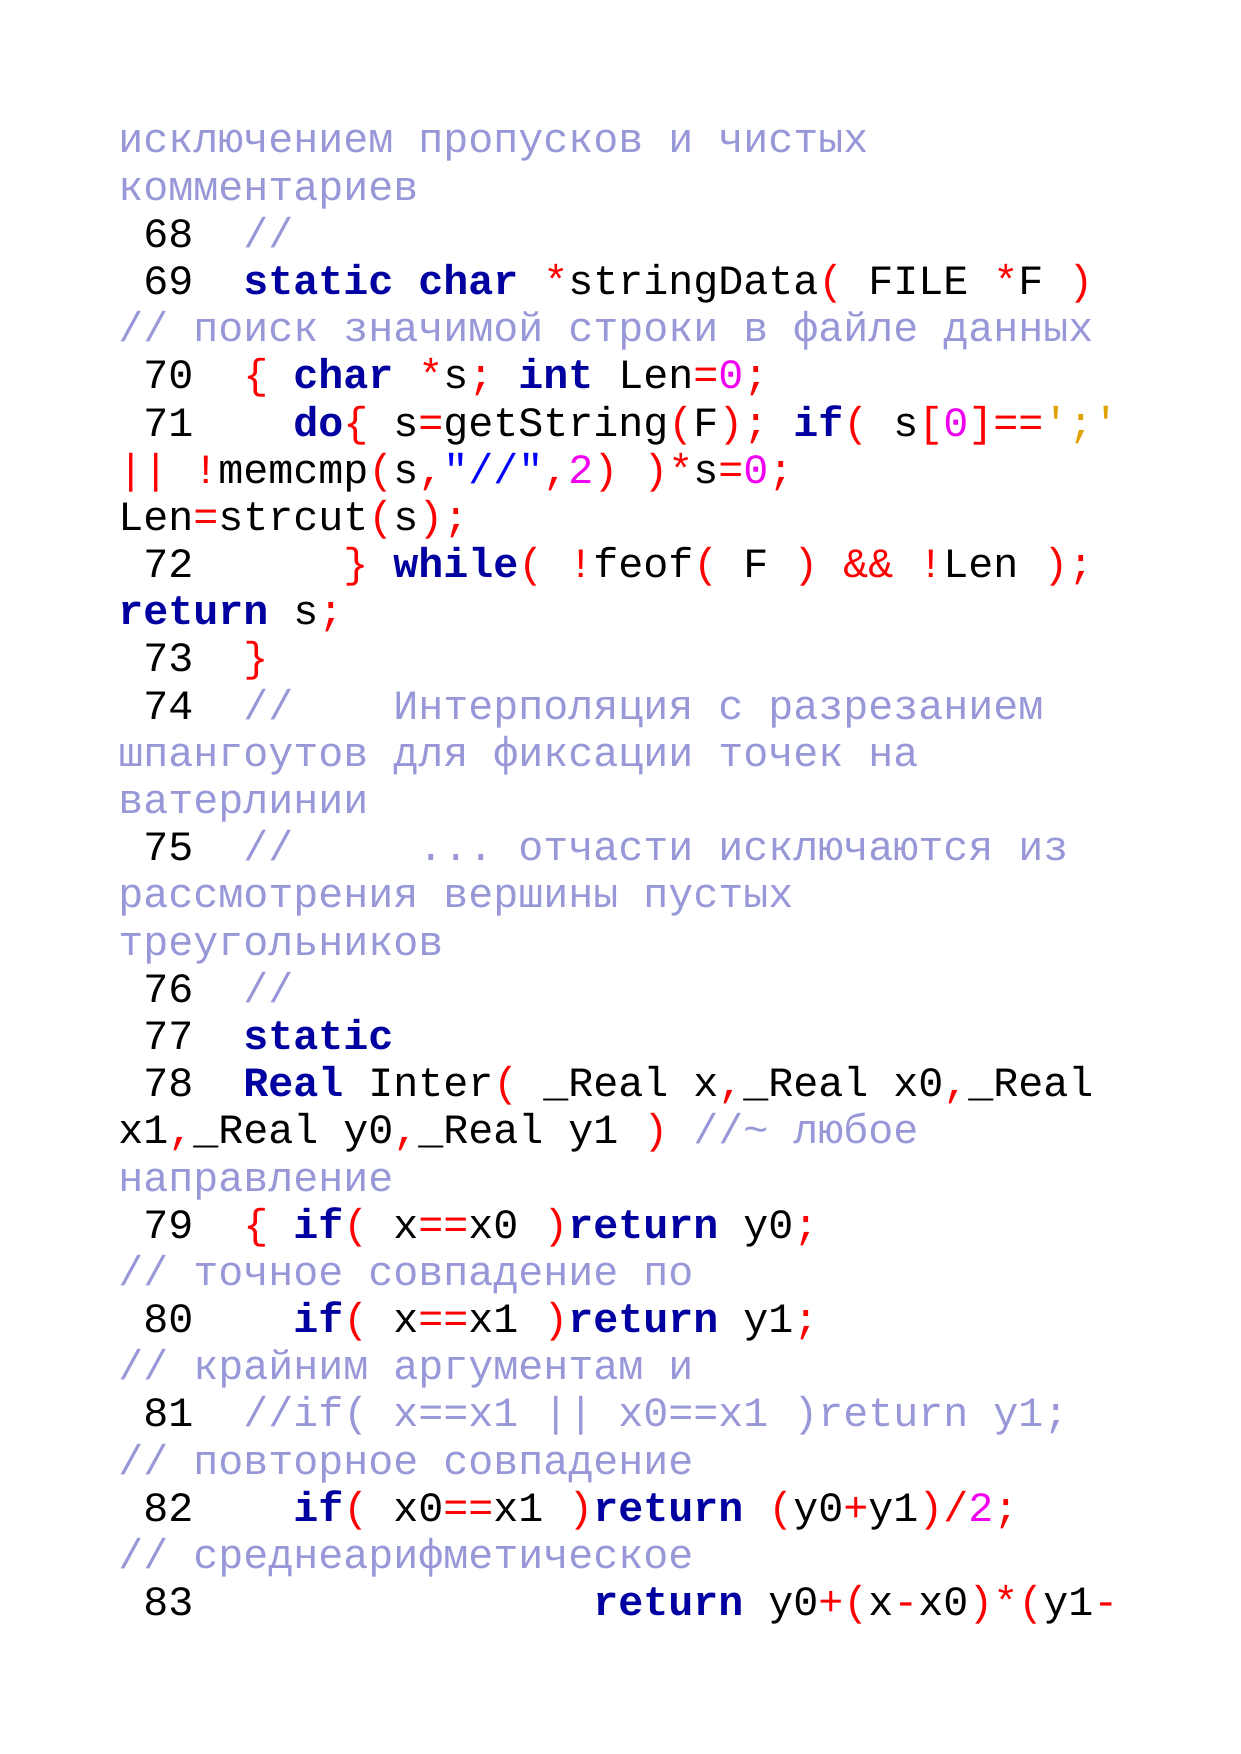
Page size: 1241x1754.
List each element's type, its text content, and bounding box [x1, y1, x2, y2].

subtitle 72 } while( !feof( F ) && !Len ); return s; [118, 543, 1122, 637]
subtitle 75 // ... отчасти исключаются из рассмотрения вершины пустых треугольников [118, 826, 1122, 967]
subtitle 82 if( x0==x1 )return (y0+y1)/2; // среднеарифметическое [118, 1487, 1122, 1581]
subtitle 77 static [118, 1015, 1122, 1062]
subtitle 73 } [118, 637, 1122, 684]
subtitle 78 Real Inter( _Real x,_Real x0,_Real x1,_Real y0,_Real y1 ) //~ любое направление [118, 1062, 1122, 1203]
subtitle 71 do{ s=getString(F); if( s[0]==';' || !memcmp(s,"//",2) )*s=0; Len=strcut(s); [118, 401, 1122, 543]
subtitle 83 return y0+(x-x0)*(y1-y0)/(x1-x0); // ? и беда при малом h [818, 1581, 868, 1628]
subtitle 83 return y0+(x-x0)*(y1-y0)/(x1-x0); // ? и беда при малом h [1093, 1581, 1122, 1628]
subtitle 70 { char *s; int Len=0; [118, 354, 443, 401]
subtitle 79 { if( x==x0 )return y0; // точное совпадение по [118, 1203, 1122, 1298]
subtitle 81 //if( x==x1 || x0==x1 )return y1; // повторное совпадение [118, 1392, 1122, 1487]
subtitle 83 return y0+(x-x0)*(y1-y0)/(x1-x0); // ? и беда при малом h [968, 1581, 1043, 1628]
subtitle 69 static char *stringData( FILE *F ) // поиск значимой строки в файле данных [118, 260, 1122, 354]
subtitle исключением пропусков и чистых комментариев [118, 118, 1122, 212]
subtitle 68 // [118, 212, 1122, 260]
subtitle 80 if( x==x1 )return y1; // крайним аргументам и [118, 1298, 1122, 1392]
subtitle 74 // Интерполяция с разрезанием шпангоутов для фиксации точек на ватерлинии [118, 684, 1122, 826]
subtitle 70 { char *s; int Len=0; [693, 354, 1122, 401]
subtitle 70 { char *s; int Len=0; [468, 354, 618, 401]
subtitle 83 return y0+(x-x0)*(y1-y0)/(x1-x0); // ? и беда при малом h [118, 1581, 768, 1628]
subtitle 76 // [118, 967, 1122, 1015]
